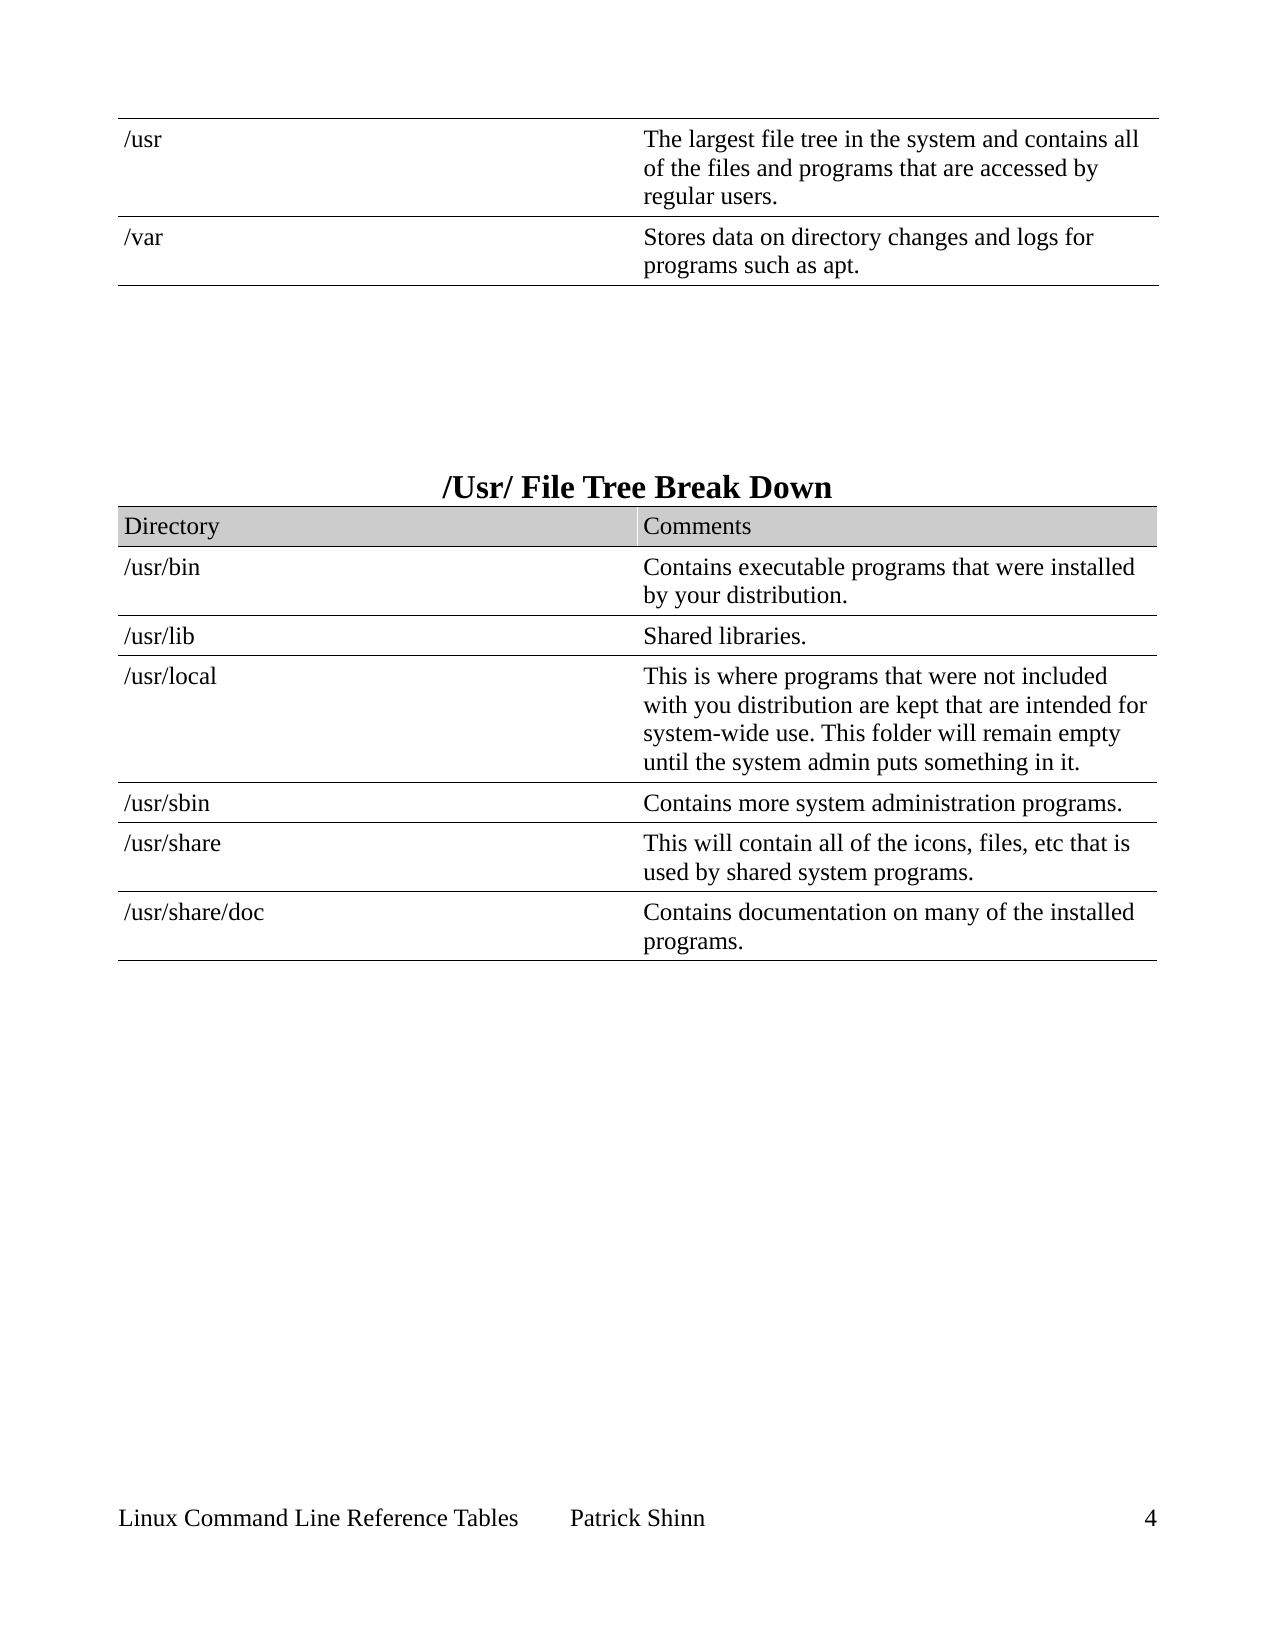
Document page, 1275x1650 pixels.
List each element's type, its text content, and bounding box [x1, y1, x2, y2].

table_cell /usr/share/doc [118, 892, 637, 960]
table_cell /var [118, 217, 637, 285]
table_cell This is where programs that were not included with you distribution are kept that are intended for system-wide use. This folder will remain empty until the system admin puts something in it. [638, 656, 1157, 782]
table_cell /usr/sbin [118, 783, 637, 822]
text /Usr/ File Tree Break Down [118, 467, 1157, 506]
table_cell Shared libraries. [638, 616, 1157, 655]
table_cell /usr/local [118, 656, 637, 782]
table_cell Contains documentation on many of the installed programs. [638, 892, 1157, 960]
table_cell /usr/bin [118, 547, 637, 615]
table_cell This will contain all of the icons, files, etc that is used by shared system programs. [638, 823, 1157, 891]
table_cell /usr/share [118, 823, 637, 891]
table_cell /usr [118, 119, 637, 216]
table_cell Contains more system administration programs. [638, 783, 1157, 822]
table_cell Stores data on directory changes and logs for programs such as apt. [638, 217, 1159, 285]
table_header Directory [118, 507, 637, 546]
table_cell Contains executable programs that were installed by your distribution. [638, 547, 1157, 615]
table_cell /usr/lib [118, 616, 637, 655]
table_header Comments [638, 507, 1157, 546]
table_cell The largest file tree in the system and contains all of the files and programs that are accessed by regular users. [638, 119, 1159, 216]
